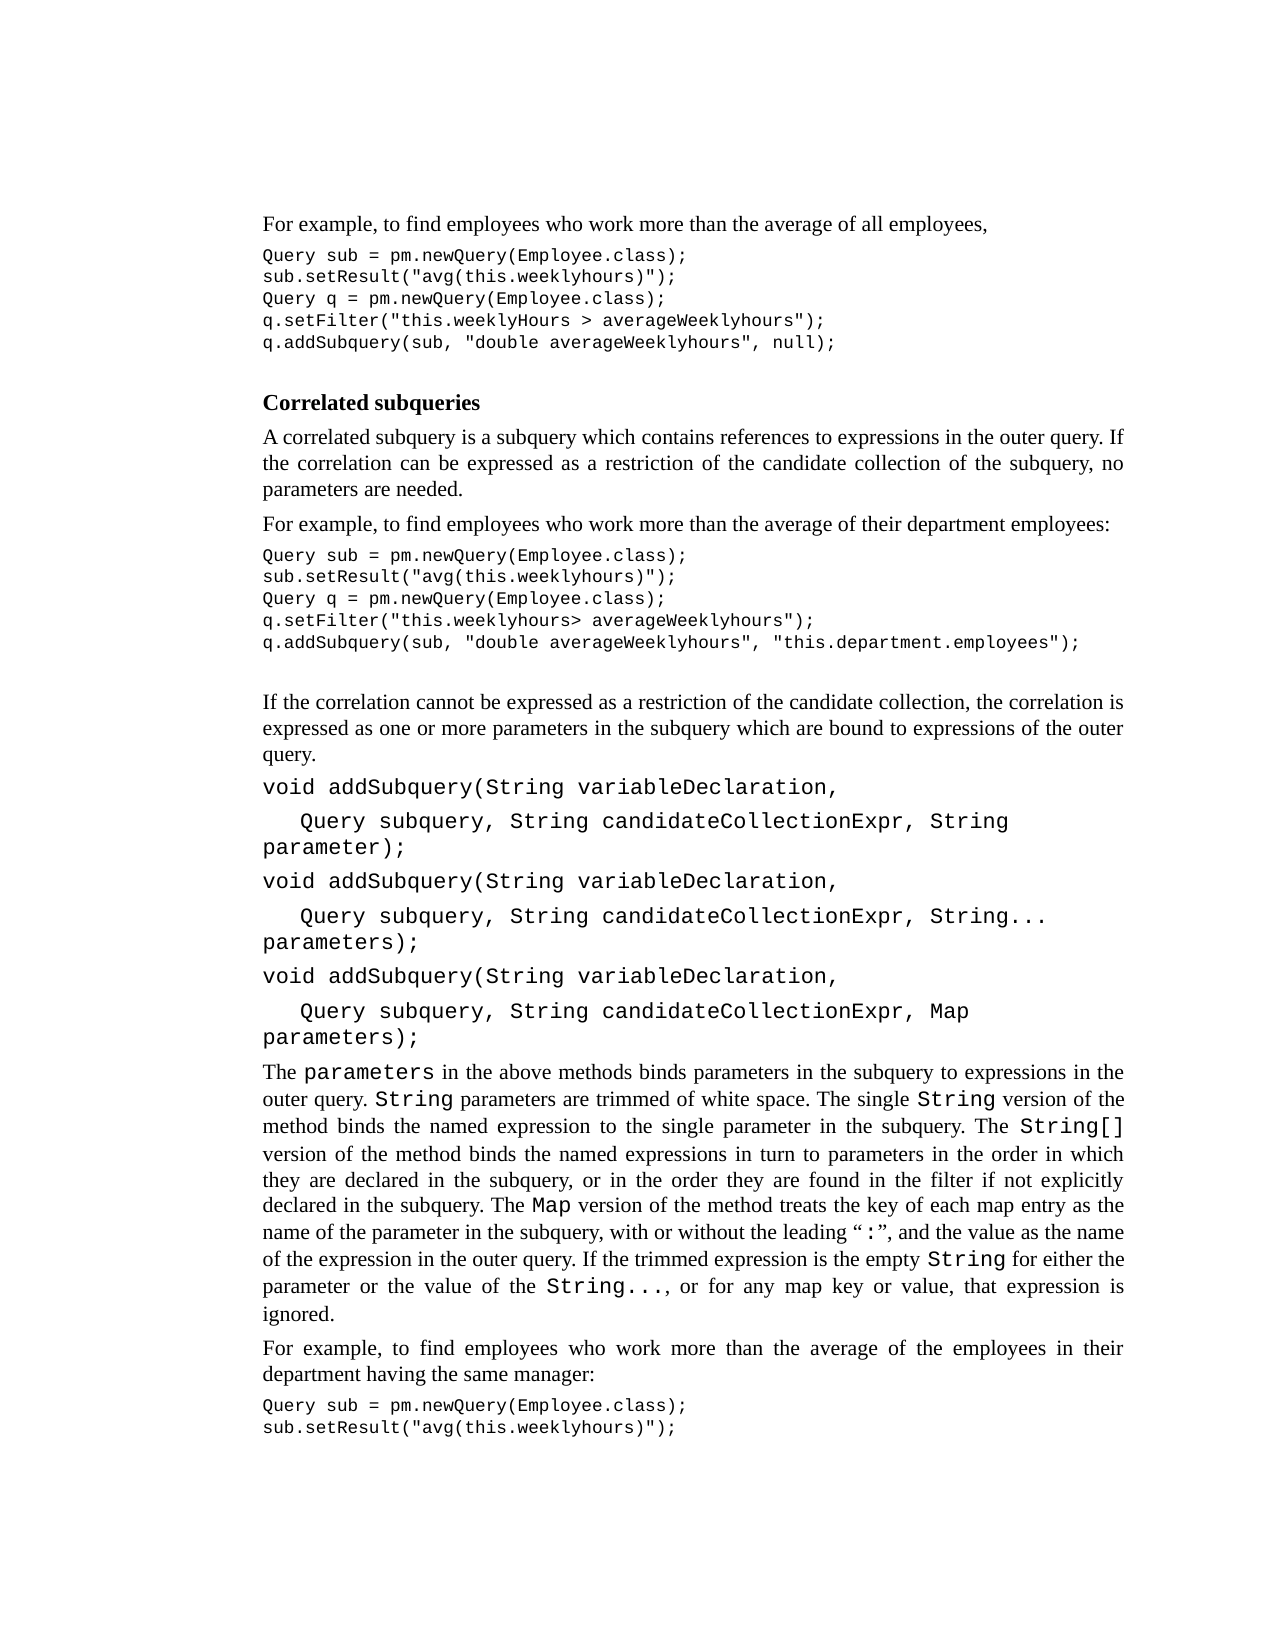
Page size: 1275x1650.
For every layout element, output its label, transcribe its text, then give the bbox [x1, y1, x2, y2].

text sub.setResult("avg(this.weeklyhours)"); [262, 1417, 1125, 1438]
text Query subquery, String candidateCollectionExpr, String... parameters); [262, 904, 1125, 956]
text sub.setResult("avg(this.weeklyhours)"); [262, 266, 1125, 288]
text sub.setResult("avg(this.weeklyhours)"); [262, 566, 1125, 588]
text For example, to find employees who work more than the average of their department employees: [262, 510, 1125, 536]
text q.addSubquery(sub, "double averageWeeklyhours", "this.department.employees"); [262, 632, 1125, 654]
text q.addSubquery(sub, "double averageWeeklyhours", null); [262, 332, 1125, 354]
text Query q = pm.newQuery(Employee.class); [262, 588, 1125, 610]
text The parameters in the above methods binds parameters in the subquery to expressions in the outer query. String parameters are trimmed of white space. The single String version of the method binds the named expression to the single parameter in the subquery. The String[] version of the method binds the named expressions in turn to parameters in the order in which they are declared in the subquery, or in the order they are found in the filter if not explicitly declared in the subquery. The Map version of the method treats the key of each map entry as the name of the parameter in the subquery, with or without the leading “:”, and the value as the name of the expression in the outer query. If the trimmed expression is the empty String for either the parameter or the value of the String..., or for any map key or value, that expression is ignored. [262, 1059, 1125, 1326]
text A14.6.2-56[A correlated subquery is a subquery which contains references to expressions in the outer query. If the correlation can be expressed as a restriction of the candidate collection of the subquery, no parameters are needed. ] [262, 423, 1125, 502]
text Query sub = pm.newQuery(Employee.class); [262, 544, 1125, 566]
text Query subquery, String candidateCollectionExpr, String parameter); [262, 809, 1125, 861]
text Query sub = pm.newQuery(Employee.class); [262, 244, 1125, 266]
text For example, to find employees who work more than the average of all employees, [262, 210, 1125, 236]
text For example, to find employees who work more than the average of the employees in their department having the same manager: [262, 1334, 1125, 1386]
text Query q = pm.newQuery(Employee.class); [262, 288, 1125, 310]
text A14.6.2-57[If the correlation cannot be expressed as a restriction of the candidate collection, the correlation is expressed as one or more parameters in the subquery which are bound to expressions of the outer query. ] [262, 688, 1125, 766]
text void addSubquery(String variableDeclaration, [262, 774, 1125, 801]
text q.setFilter("this.weeklyhours> averageWeeklyhours"); [262, 610, 1125, 632]
text Query sub = pm.newQuery(Employee.class); [262, 1395, 1125, 1417]
text Query subquery, String candidateCollectionExpr, Map parameters); [262, 998, 1125, 1051]
text void addSubquery(String variableDeclaration, [262, 964, 1125, 990]
text q.setFilter("this.weeklyHours > averageWeeklyhours"); [262, 310, 1125, 332]
subtitle Correlated subqueries [150, 388, 1125, 415]
text void addSubquery(String variableDeclaration, [262, 869, 1125, 895]
